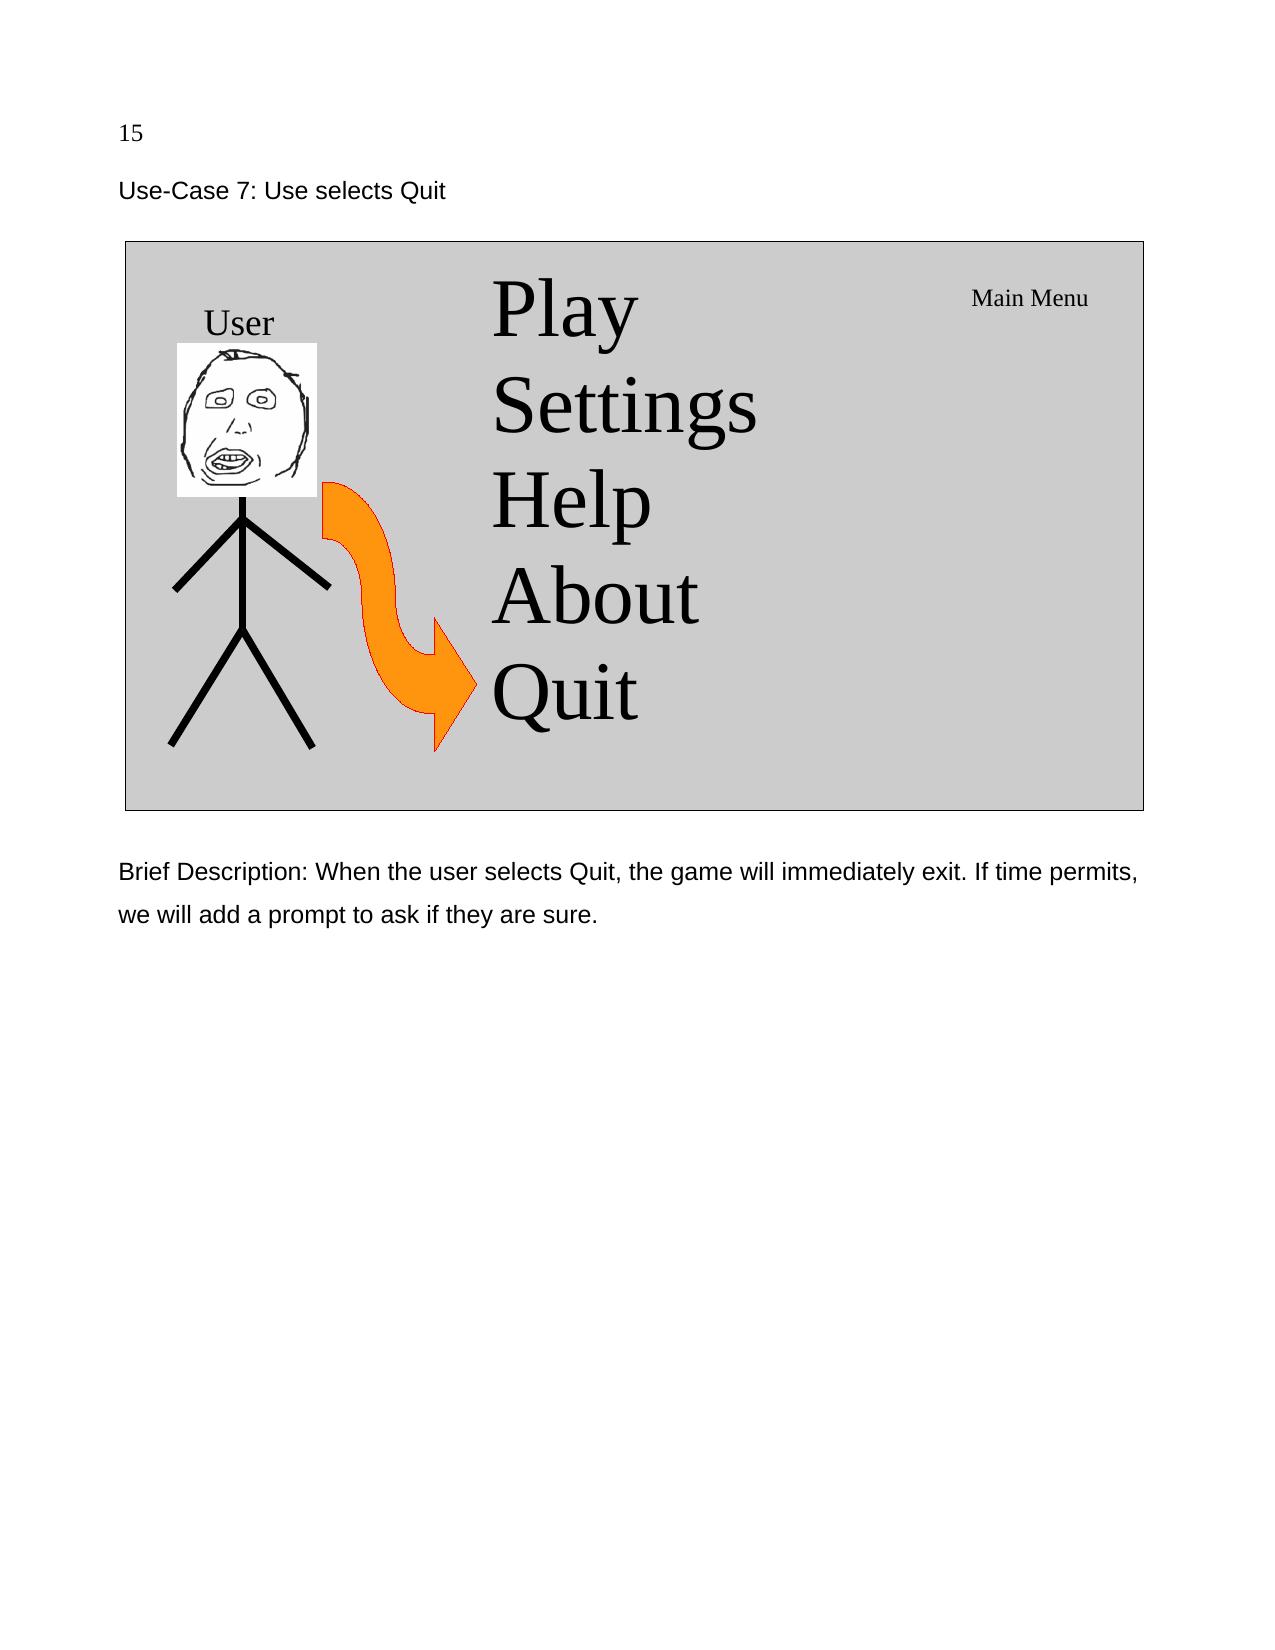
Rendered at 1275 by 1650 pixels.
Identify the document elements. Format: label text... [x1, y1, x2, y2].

picture [177, 343, 317, 497]
text Brief Description: When the user selects Quit, the game will immediately exit. If time permits, we will add a prompt to ask if they are sure. [118, 856, 1157, 928]
text Use-Case 7: Use selects Quit [118, 176, 1157, 205]
